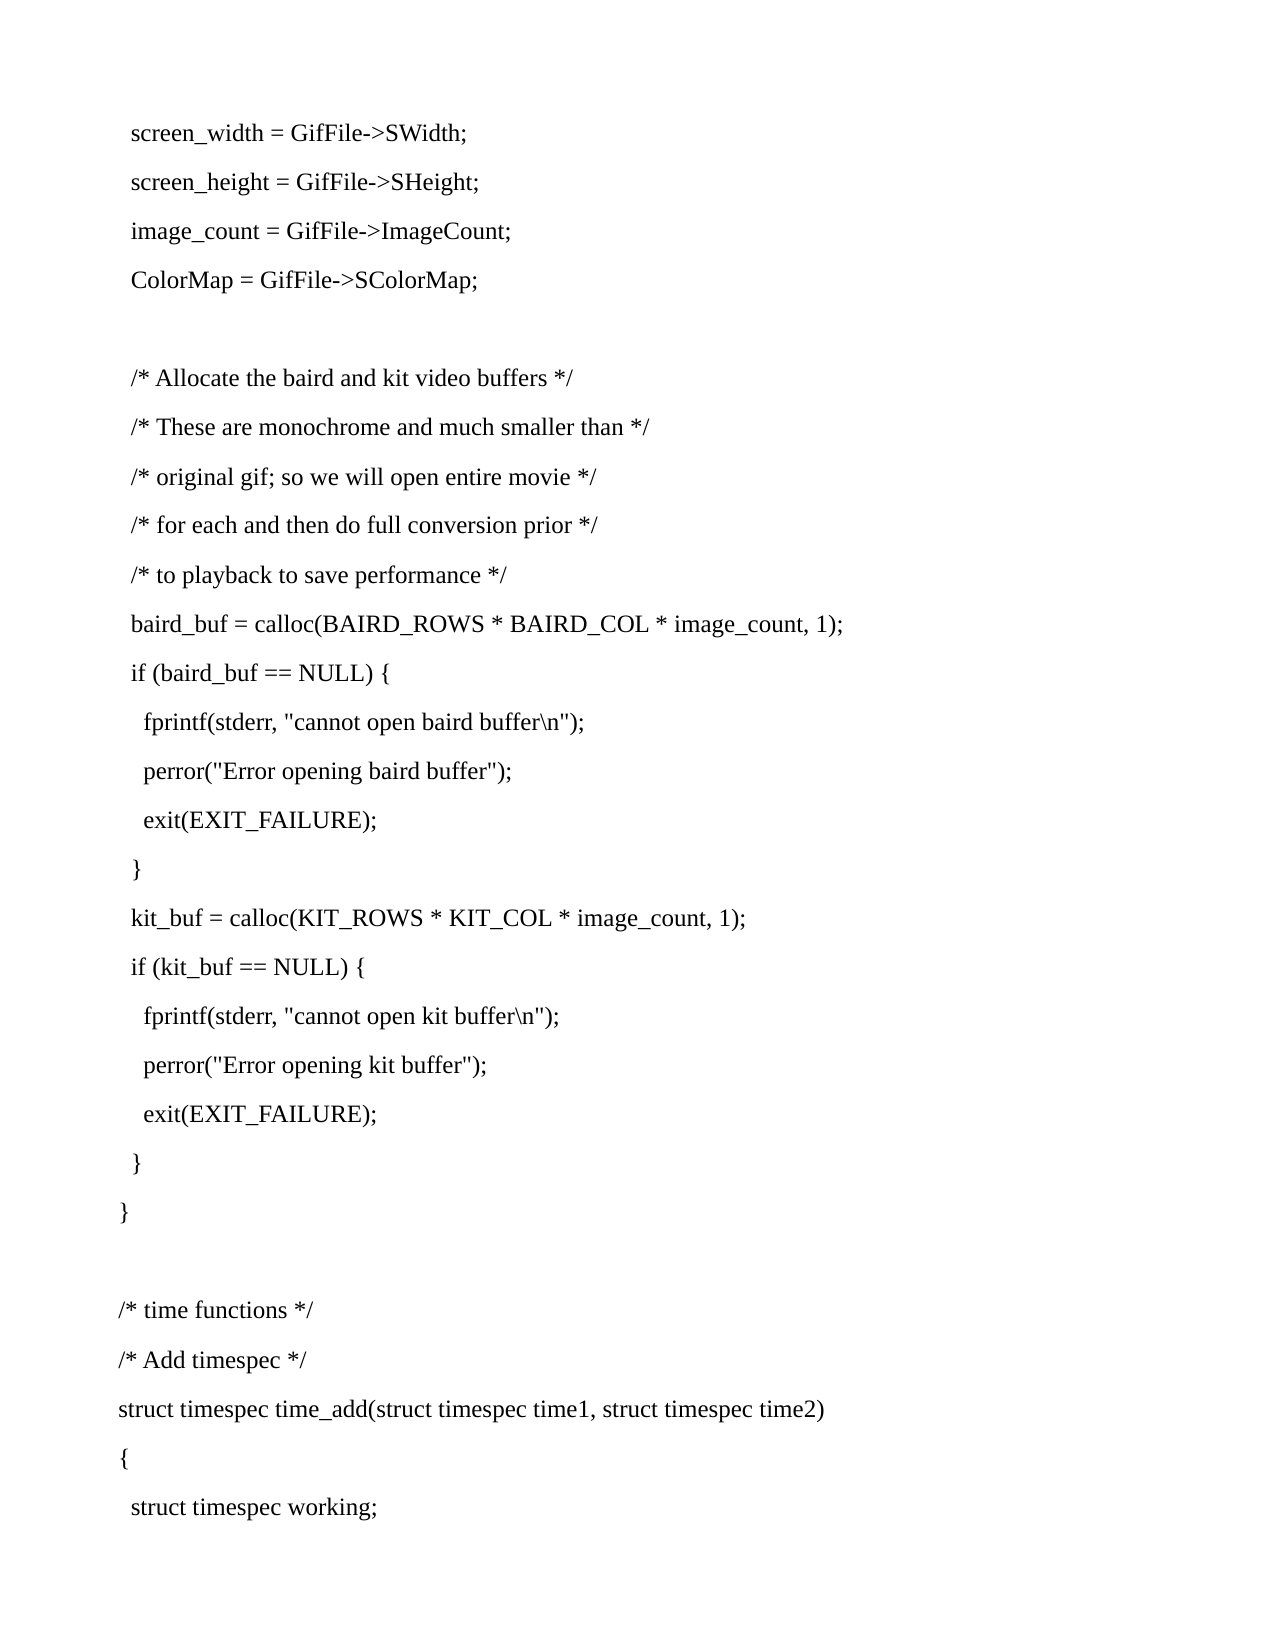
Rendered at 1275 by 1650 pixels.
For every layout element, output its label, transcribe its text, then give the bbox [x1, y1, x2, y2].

text struct timespec working; [118, 1492, 1157, 1521]
text screen_width = GifFile->SWidth; [118, 118, 1157, 147]
text /* Add timespec */ [118, 1345, 1157, 1373]
text fprintf(stderr, "cannot open baird buffer\n"); [118, 707, 1157, 736]
text screen_height = GifFile->SHeight; [118, 167, 1157, 196]
text if (baird_buf == NULL) { [118, 658, 1157, 687]
text exit(EXIT_FAILURE); [118, 805, 1157, 834]
text kit_buf = calloc(KIT_ROWS * KIT_COL * image_count, 1); [118, 903, 1157, 932]
text ColorMap = GifFile->SColorMap; [118, 265, 1157, 294]
text exit(EXIT_FAILURE); [118, 1099, 1157, 1128]
text /* for each and then do full conversion prior */ [118, 511, 1157, 539]
text if (kit_buf == NULL) { [118, 952, 1157, 981]
text perror("Error opening baird buffer"); [118, 756, 1157, 785]
text /* time functions */ [118, 1296, 1157, 1324]
text } [118, 1197, 1157, 1226]
text /* Allocate the baird and kit video buffers */ [118, 363, 1157, 392]
text /* to playback to save performance */ [118, 560, 1157, 588]
text { [118, 1443, 1157, 1472]
text /* original gif; so we will open entire movie */ [118, 462, 1157, 490]
text struct timespec time_add(struct timespec time1, struct timespec time2) [118, 1394, 1157, 1422]
text /* These are monochrome and much smaller than */ [118, 412, 1157, 441]
text perror("Error opening kit buffer"); [118, 1050, 1157, 1079]
text } [118, 854, 1157, 883]
text image_count = GifFile->ImageCount; [118, 216, 1157, 245]
text baird_buf = calloc(BAIRD_ROWS * BAIRD_COL * image_count, 1); [118, 609, 1157, 637]
text } [118, 1148, 1157, 1177]
text fprintf(stderr, "cannot open kit buffer\n"); [118, 1001, 1157, 1030]
